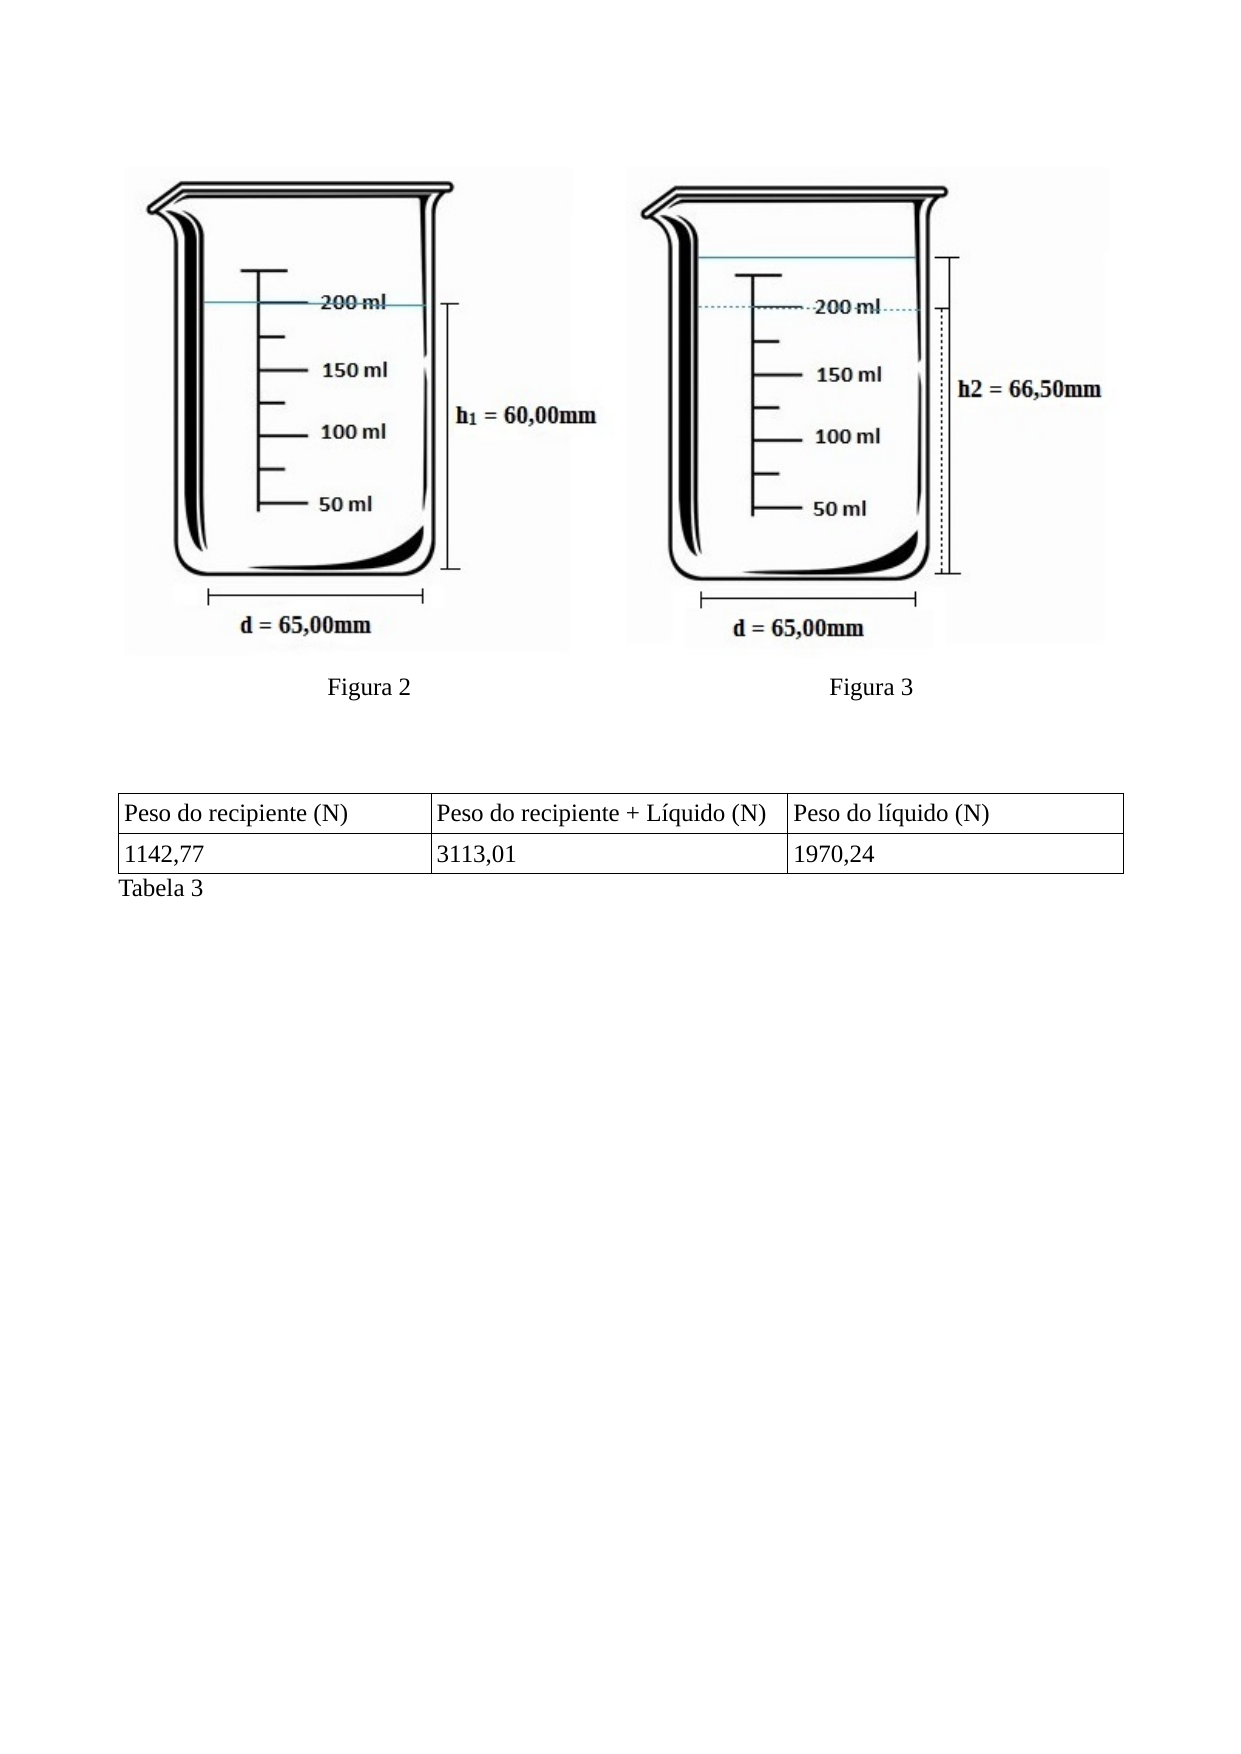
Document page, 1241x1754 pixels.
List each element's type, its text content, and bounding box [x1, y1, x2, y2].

table_header Peso do recipiente + Líquido (N) [432, 794, 787, 833]
picture [123, 167, 615, 658]
text Tabela 3 [118, 874, 1122, 902]
table_header Figura 2 [118, 161, 620, 706]
table_header Peso do recipiente (N) [119, 794, 431, 833]
table_header Figura 3 [620, 161, 1122, 706]
table_header Peso do líquido (N) [788, 794, 1123, 833]
table_cell 1970,24 [788, 834, 1123, 873]
table_cell 1142,77 [119, 834, 431, 873]
picture [625, 167, 1117, 658]
table_cell 3113,01 [432, 834, 787, 873]
